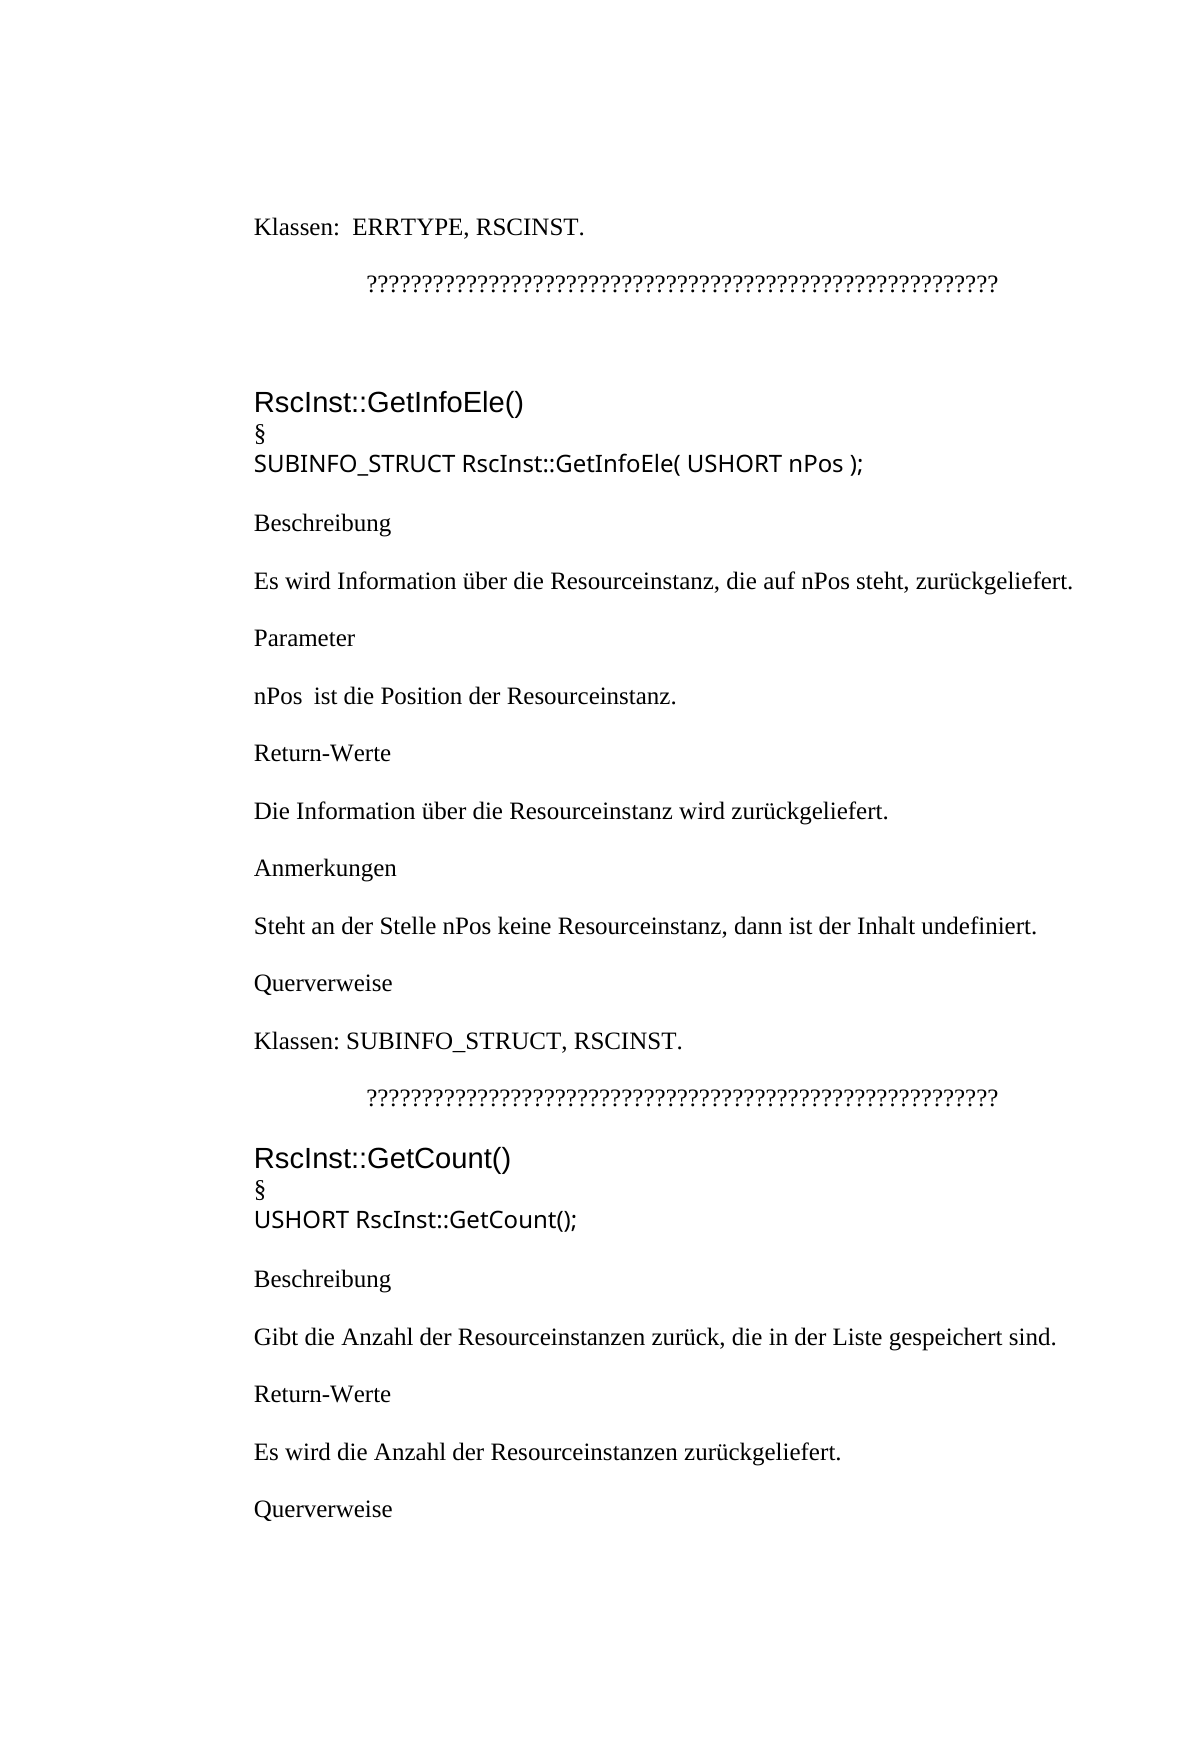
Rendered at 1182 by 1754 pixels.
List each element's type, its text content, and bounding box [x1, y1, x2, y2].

text Beschreibung [254, 1264, 1110, 1293]
text Es wird die Anzahl der Resourceinstanzen zurückgeliefert. [254, 1437, 1110, 1466]
text § [254, 1174, 1110, 1203]
text Klassen: ERRTYPE, RSCINST. [254, 212, 1110, 241]
text Beschreibung [254, 508, 1110, 537]
list USHORT RscInst::GetCount(); [254, 1203, 1110, 1236]
text ????????????????????????????????????????????????????????? [254, 269, 1110, 298]
text Es wird Information über die Resourceinstanz, die auf nPos steht, zurückgeliefert. [254, 566, 1110, 594]
text Parameter [254, 623, 1110, 652]
text Querverweise [254, 1494, 1110, 1523]
text § [254, 418, 1110, 447]
text Querverweise [254, 968, 1110, 997]
list SUBINFO_STRUCT RscInst::GetInfoEle( USHORT nPos ); [254, 447, 1110, 479]
text Steht an der Stelle nPos keine Resourceinstanz, dann ist der Inhalt undefiniert. [254, 911, 1110, 939]
text Return-Werte [254, 1379, 1110, 1408]
subtitle RscInst::GetInfoEle() [254, 384, 1110, 418]
text nPos ist die Position der Resourceinstanz. [254, 681, 1110, 709]
text Klassen: SUBINFO_STRUCT, RSCINST. [254, 1026, 1110, 1054]
text Die Information über die Resourceinstanz wird zurückgeliefert. [254, 796, 1110, 824]
text Return-Werte [254, 738, 1110, 767]
text Anmerkungen [254, 853, 1110, 882]
subtitle RscInst::GetCount() [254, 1141, 1110, 1174]
text ????????????????????????????????????????????????????????? [254, 1083, 1110, 1112]
text Gibt die Anzahl der Resourceinstanzen zurück, die in der Liste gespeichert sind. [254, 1322, 1110, 1351]
